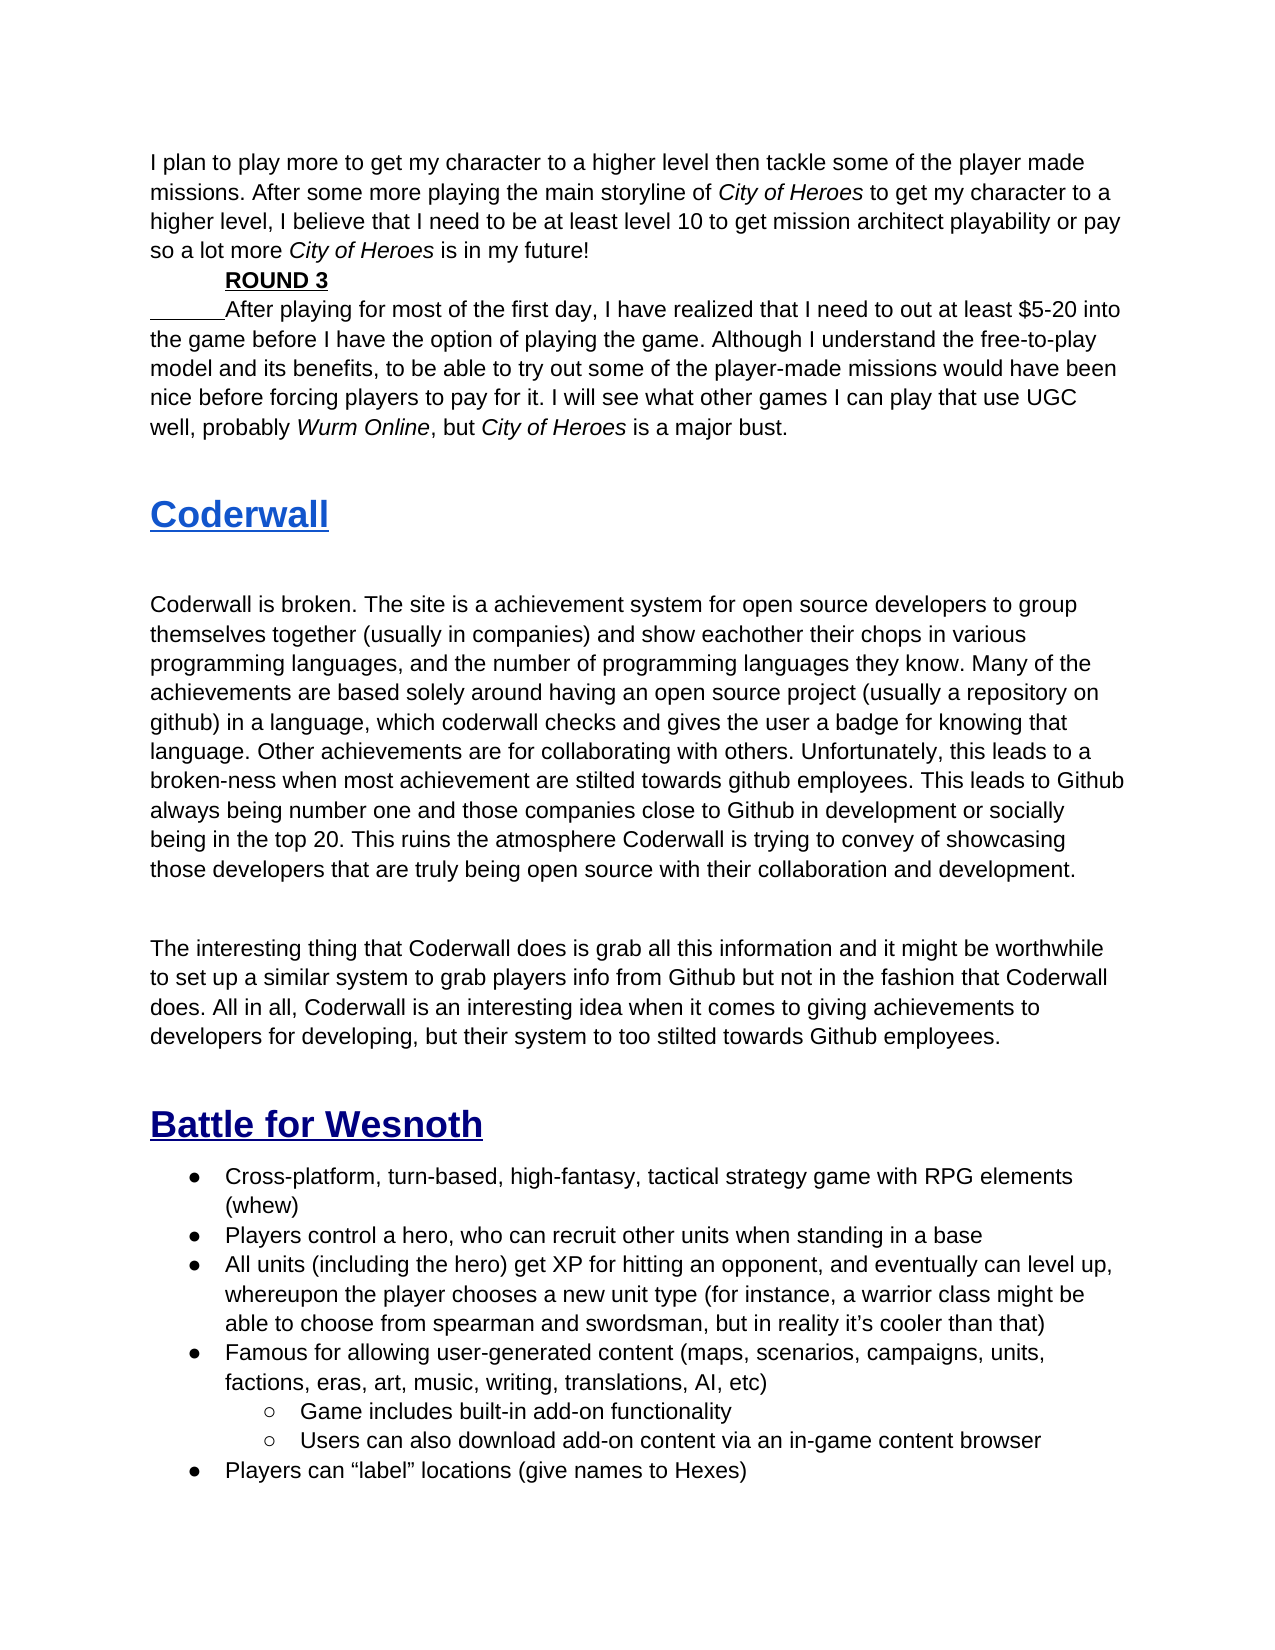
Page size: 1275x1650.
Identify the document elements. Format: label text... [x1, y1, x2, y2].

text I plan to play more to get my character to a higher level then tackle some of the player made missions. After some more playing the main storyline of City of Heroes to get my character to a higher level, I believe that I need to be at least level 10 to get mission architect playability or pay so a lot more City of Heroes is in my future! [150, 150, 1125, 264]
list All units (including the hero) get XP for hitting an opponent, and eventually can level up, whereupon the player chooses a new unit type (for instance, a warrior class might be able to choose from spearman and swordsman, but in reality it’s cooler than that) [187, 1252, 1125, 1336]
subtitle Coderwall [150, 494, 1125, 536]
list Cross-platform, turn-based, high-fantasy, tactical strategy game with RPG elements (whew) [187, 1164, 1125, 1219]
subtitle The interesting thing that Coderwall does is grab all this information and it might be worthwhile to set up a similar system to grab players info from Github but not in the fashion that Coderwall does. All in all, Coderwall is an interesting idea when it comes to giving achievements to developers for developing, but their system to too stilted towards Github employees. [150, 936, 1125, 1049]
subtitle Battle for Wesnoth [150, 1103, 1125, 1145]
list Users can also download add-on content via an in-game content browser [262, 1428, 1125, 1454]
list Players control a hero, who can recruit other units when standing in a base [187, 1222, 1125, 1248]
list Players can “label” locations (give names to Hexes) [187, 1457, 1125, 1483]
subtitle Coderwall is broken. The site is a achievement system for open source developers to group themselves together (usually in companies) and show eachother their chops in various programming languages, and the number of programming languages they know. Many of the achievements are based solely around having an open source project (usually a repository on github) in a language, which coderwall checks and gives the user a badge for knowing that language. Other achievements are for collaborating with others. Unfortunately, this leads to a broken-ness when most achievement are stilted towards github employees. This leads to Github always being number one and those companies close to Github in development or socially being in the top 20. This ruins the atmosphere Coderwall is trying to convey of showcasing those developers that are truly being open source with their collaboration and development. [150, 592, 1125, 882]
list Game includes built-in add-on functionality [262, 1399, 1125, 1424]
text ROUND 3 [150, 267, 1125, 293]
text After playing for most of the first day, I have realized that I need to out at least $5-20 into the game before I have the option of playing the game. Although I understand the free-to-play model and its benefits, to be able to try out some of the player-made missions would have been nice before forcing players to pay for it. I will see what other games I can play that use UGC well, probably Wurm Online, but City of Heroes is a major bust. [150, 297, 1125, 440]
list Famous for allowing user-generated content (maps, scenarios, campaigns, units, factions, eras, art, music, writing, translations, AI, etc) [187, 1340, 1125, 1395]
